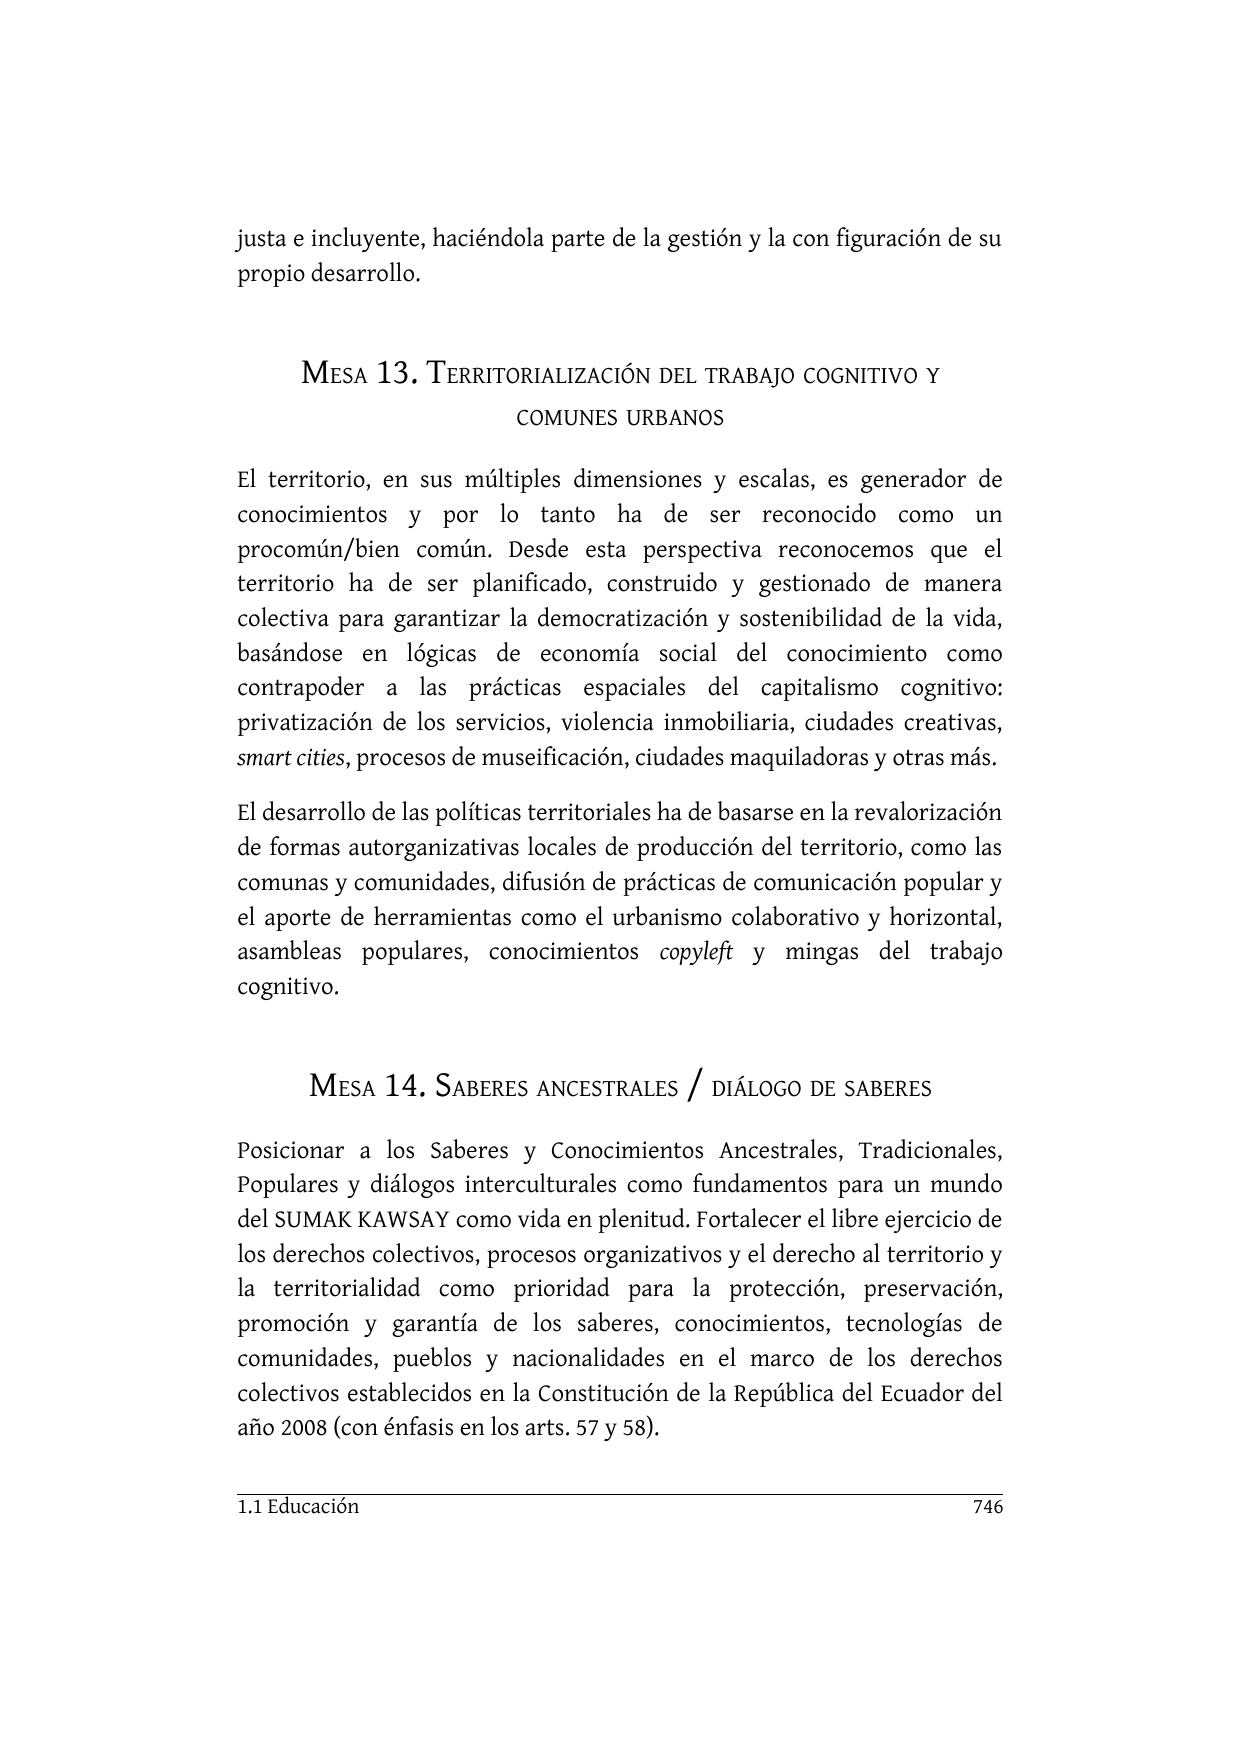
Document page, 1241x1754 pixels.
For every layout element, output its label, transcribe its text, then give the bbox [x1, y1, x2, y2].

text justa e incluyente, haciéndola parte de la gestión y la con figuración de su propio desarrollo. [237, 225, 1003, 289]
subtitle Mesa 13. Territorialización del trabajo cognitivo y comunes urbanos [282, 351, 958, 436]
subtitle Mesa 14. Saberes ancestrales / diálogo de saberes [282, 1064, 958, 1106]
text El desarrollo de las políticas territoriales ha de basarse en la revalorización de formas autorganizativas locales de producción del territorio, como las comunas y comunidades, difusión de prácticas de comunicación popular y el aporte de herramientas como el urbanismo colaborativo y horizontal, asambleas populares, conocimientos copyleft y mingas del trabajo cognitivo. [237, 799, 1003, 1001]
text Posicionar a los Saberes y Conocimientos Ancestrales, Tradicionales, Populares y diálogos interculturales como fundamentos para un mundo del SUMAK KAWSAY como vida en plenitud. Fortalecer el libre ejercicio de los derechos colectivos, procesos organizativos y el derecho al territorio y la territorialidad como prioridad para la protección, preservación, promoción y garantía de los saberes, conocimientos, tecnologías de comunidades, pueblos y nacionalidades en el marco de los derechos colectivos establecidos en la Constitución de la República del Ecuador del año 2008 (con énfasis en los arts. 57 y 58). [237, 1136, 1003, 1443]
text El territorio, en sus múltiples dimensiones y escalas, es generador de conocimientos y por lo tanto ha de ser reconocido como un procomún/bien común. Desde esta perspectiva reconocemos que el territorio ha de ser planificado, construido y gestionado de manera colectiva para garantizar la democratización y sostenibilidad de la vida, basándose en lógicas de economía social del conocimiento como contrapoder a las prácticas espaciales del capitalismo cognitivo: privatización de los servicios, violencia inmobiliaria, ciudades creativas, smart cities, procesos de museificación, ciudades maquiladoras y otras más. [237, 466, 1003, 772]
